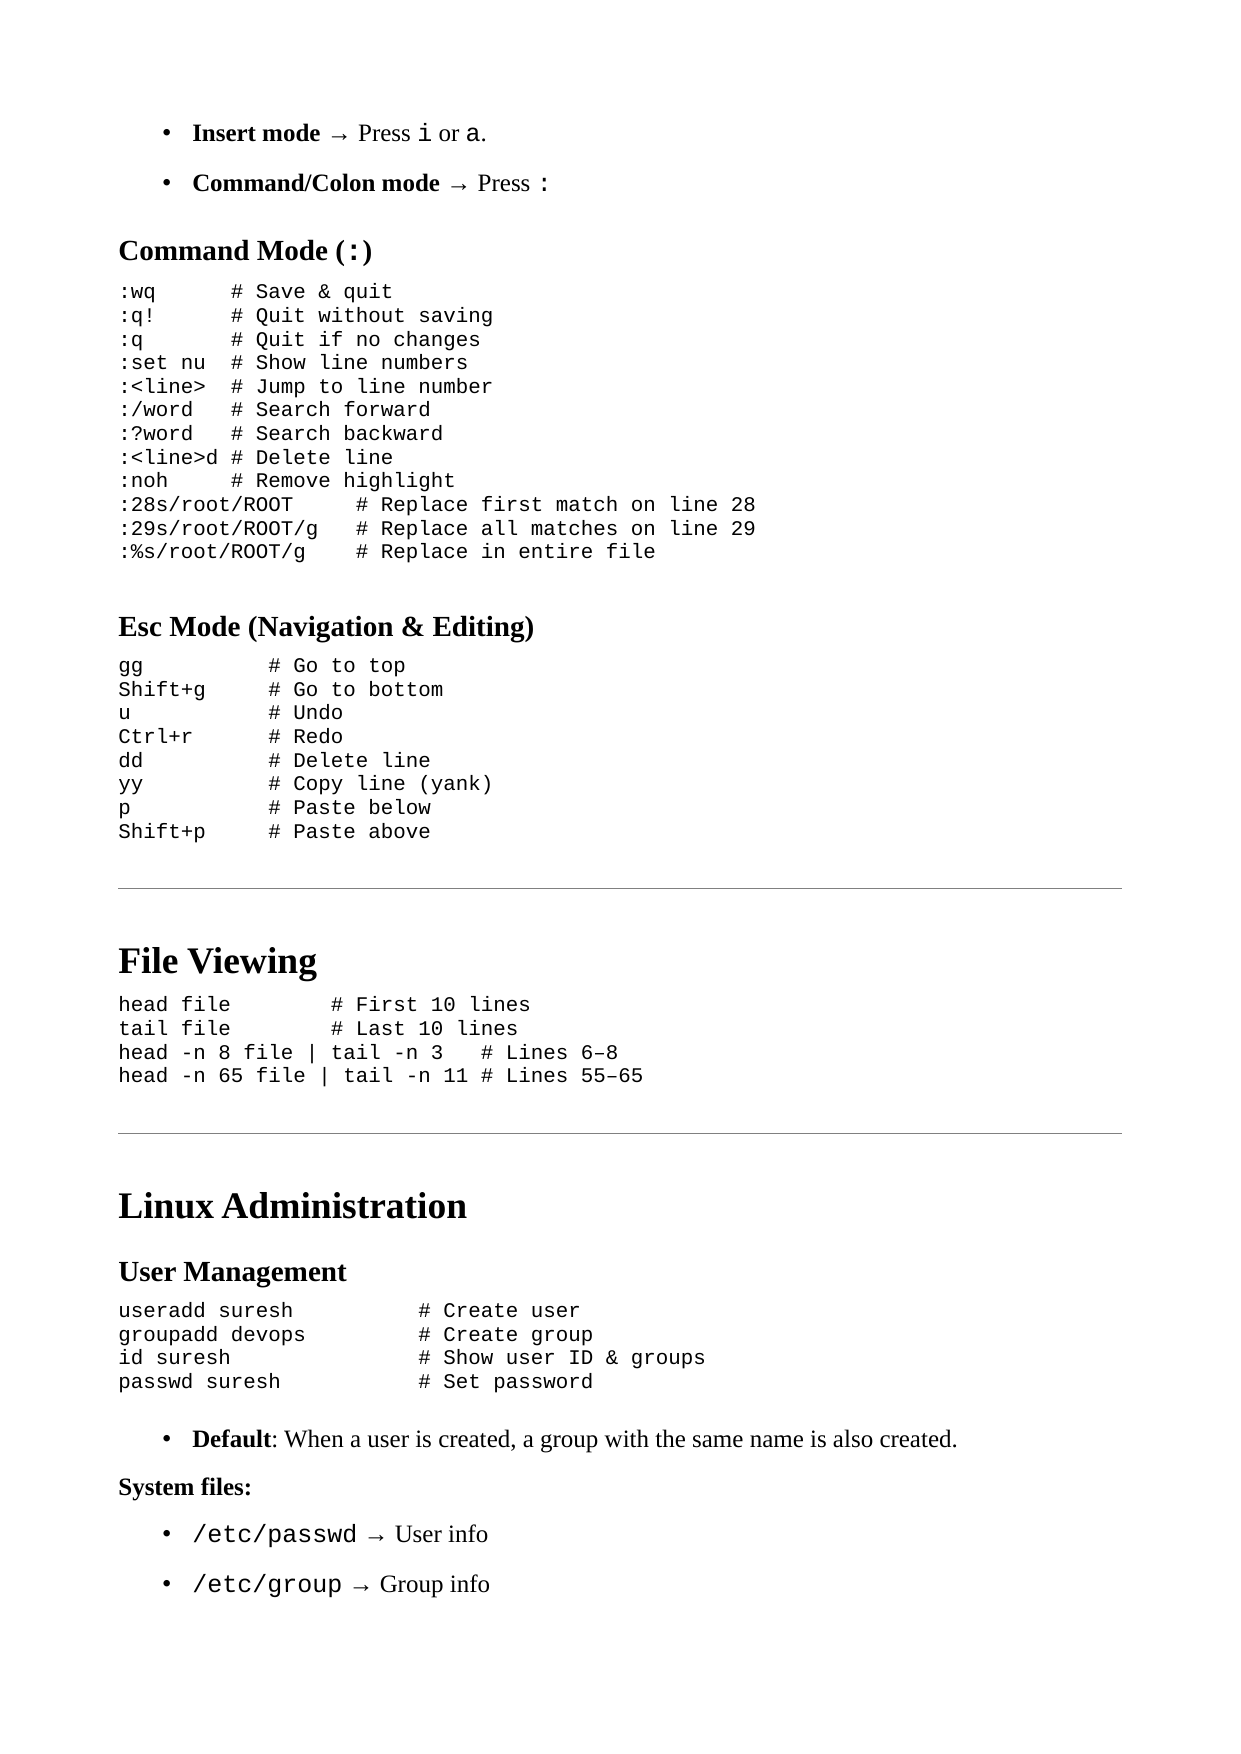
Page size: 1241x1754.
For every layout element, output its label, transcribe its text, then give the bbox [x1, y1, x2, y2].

text yy # Copy line (yank) [118, 773, 1122, 797]
subtitle Command Mode (:) [118, 233, 1122, 269]
text :<line> # Jump to line number [118, 376, 1122, 399]
text System files: [118, 1472, 1122, 1500]
text gg # Go to top [118, 655, 1122, 679]
text head file # First 10 lines [118, 994, 1122, 1018]
text head -n 65 file | tail -n 11 # Lines 55–65 [118, 1065, 1122, 1089]
text Shift+p # Paste above [118, 821, 1122, 844]
list /etc/group → Group info [162, 1569, 1122, 1600]
text :q # Quit if no changes [118, 328, 1122, 352]
text dd # Delete line [118, 750, 1122, 773]
list Default: When a user is created, a group with the same name is also created. [162, 1424, 1122, 1453]
text :29s/root/ROOT/g # Replace all matches on line 29 [118, 518, 1122, 541]
list Command/Colon mode → Press : [162, 168, 1122, 199]
text p # Paste below [118, 797, 1122, 821]
text tail file # Last 10 lines [118, 1018, 1122, 1042]
text Ctrl+r # Redo [118, 726, 1122, 750]
text useradd suresh # Create user [118, 1300, 1122, 1323]
text Shift+g # Go to bottom [118, 679, 1122, 702]
text :%s/root/ROOT/g # Replace in entire file [118, 541, 1122, 565]
text u # Undo [118, 702, 1122, 726]
list /etc/passwd → User info [162, 1519, 1122, 1550]
list Insert mode → Press i or a. [162, 118, 1122, 149]
text :noh # Remove highlight [118, 470, 1122, 494]
text :/word # Search forward [118, 399, 1122, 423]
text :set nu # Show line numbers [118, 352, 1122, 376]
text :wq # Save & quit [118, 281, 1122, 305]
text :<line>d # Delete line [118, 447, 1122, 470]
subtitle User Management [118, 1254, 1122, 1287]
text :28s/root/ROOT # Replace first match on line 28 [118, 494, 1122, 518]
text :?word # Search backward [118, 423, 1122, 447]
text groupadd devops # Create group [118, 1323, 1122, 1347]
subtitle Linux Administration [118, 1184, 1122, 1227]
text passwd suresh # Set password [118, 1371, 1122, 1394]
text head -n 8 file | tail -n 3 # Lines 6–8 [118, 1042, 1122, 1065]
text :q! # Quit without saving [118, 305, 1122, 328]
text id suresh # Show user ID & groups [118, 1347, 1122, 1371]
subtitle Esc Mode (Navigation & Editing) [118, 609, 1122, 643]
subtitle File Viewing [118, 939, 1122, 982]
